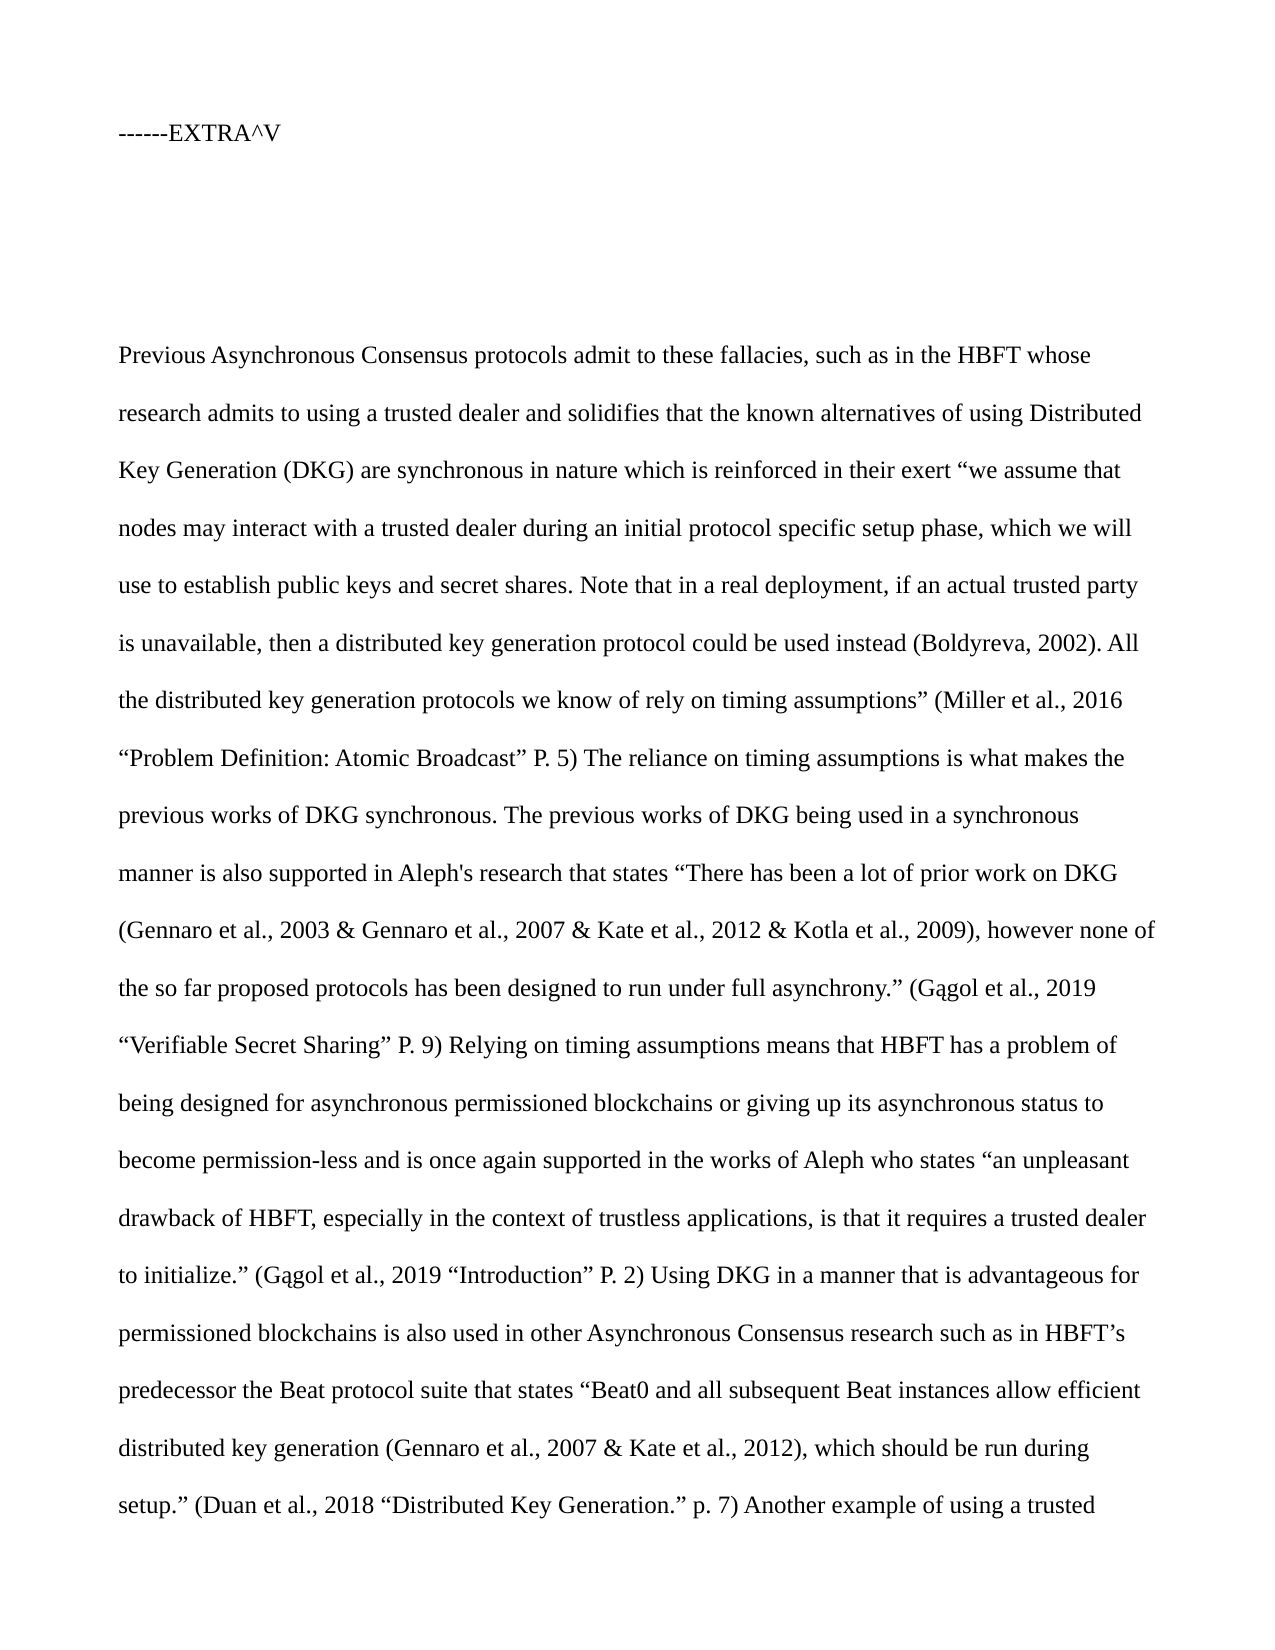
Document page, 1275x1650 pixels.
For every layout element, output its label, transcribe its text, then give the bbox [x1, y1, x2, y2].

text Previous Asynchronous Consensus protocols admit to these fallacies, such as in the HBFT whose research admits to using a trusted dealer and solidifies that the known alternatives of using Distributed Key Generation (DKG) are synchronous in nature which is reinforced in their exert “we assume that nodes may interact with a trusted dealer during an initial protocol specific setup phase, which we will use to establish public keys and secret shares. Note that in a real deployment, if an actual trusted party is unavailable, then a distributed key generation protocol could be used instead (Boldyreva, 2002). All the distributed key generation protocols we know of rely on timing assumptions” (Miller et al., 2016 “Problem Definition: Atomic Broadcast” P. 5) The reliance on timing assumptions is what makes the previous works of DKG synchronous. The previous works of DKG being used in a synchronous manner is also supported in Aleph's research that states “There has been a lot of prior work on DKG (Gennaro et al., 2003 & Gennaro et al., 2007 & Kate et al., 2012 & Kotla et al., 2009), however none of the so far proposed protocols has been designed to run under full asynchrony.” (Gągol et al., 2019 “Verifiable Secret Sharing” P. 9) Relying on timing assumptions means that HBFT has a problem of being designed for asynchronous permissioned blockchains or giving up its asynchronous status to become permission-less and is once again supported in the works of Aleph who states “an unpleasant drawback of HBFT, especially in the context of trustless applications, is that it requires a trusted dealer to initialize.” (Gągol et al., 2019 “Introduction” P. 2) Using DKG in a manner that is advantageous for permissioned blockchains is also used in other Asynchronous Consensus research such as in HBFT’s predecessor the Beat protocol suite that states “Beat0 and all subsequent Beat instances allow efficient distributed key generation (Gennaro et al., 2007 & Kate et al., 2012), which should be run during setup.” (Duan et al., 2018 “Distributed Key Generation.” p. 7) Another example of using a trusted [118, 341, 1157, 1519]
text ------EXTRA^V [118, 118, 1157, 147]
